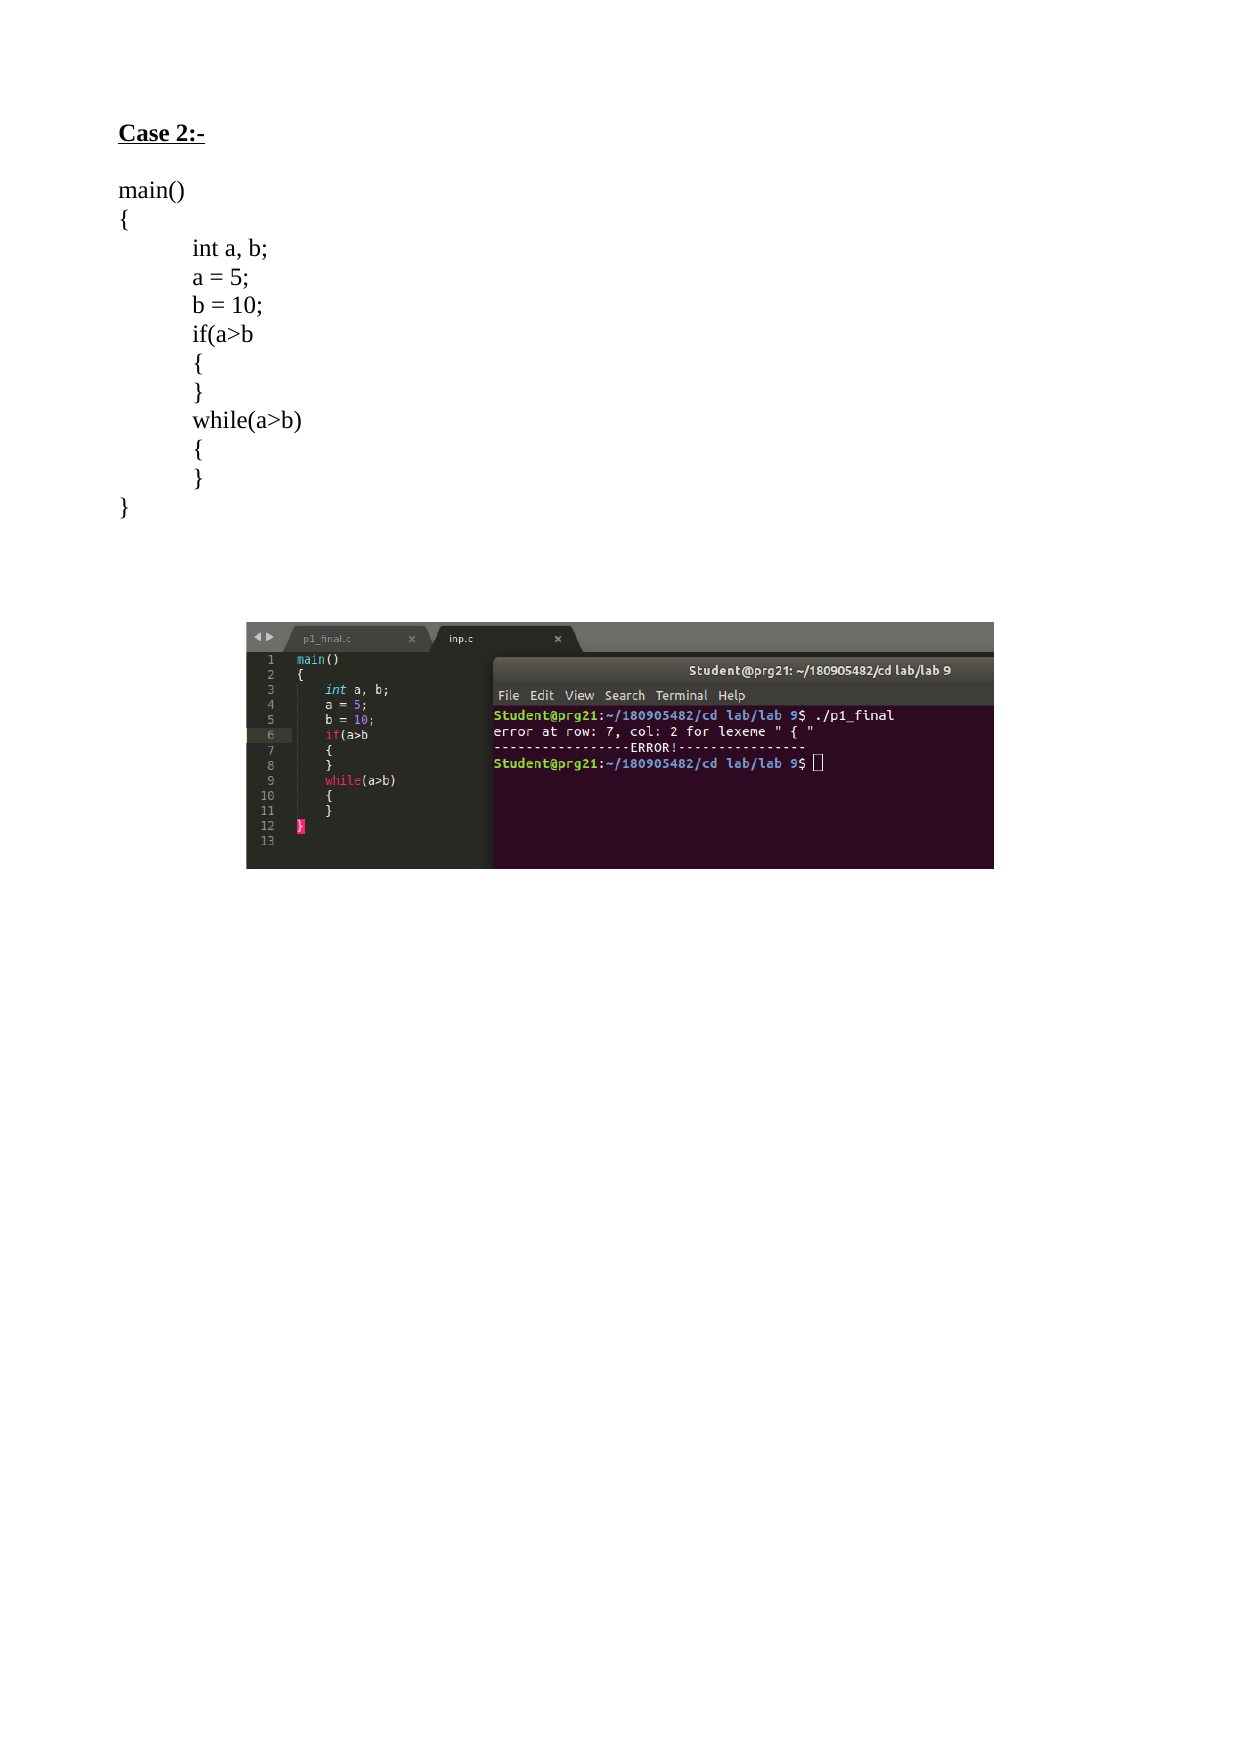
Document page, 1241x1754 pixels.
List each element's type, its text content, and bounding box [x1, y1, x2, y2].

text Case 2:- [118, 118, 1122, 147]
text while(a>b) [118, 406, 1122, 434]
text } [118, 463, 1122, 492]
text int a, b; [118, 233, 1122, 262]
text if(a>b [118, 319, 1122, 348]
text { [118, 434, 1122, 463]
text main() [118, 176, 1122, 204]
text } [118, 492, 1122, 521]
text } [118, 377, 1122, 406]
text a = 5; [118, 262, 1122, 291]
text b = 10; [118, 291, 1122, 319]
text { [118, 204, 1122, 233]
text { [118, 348, 1122, 377]
picture [246, 622, 994, 869]
